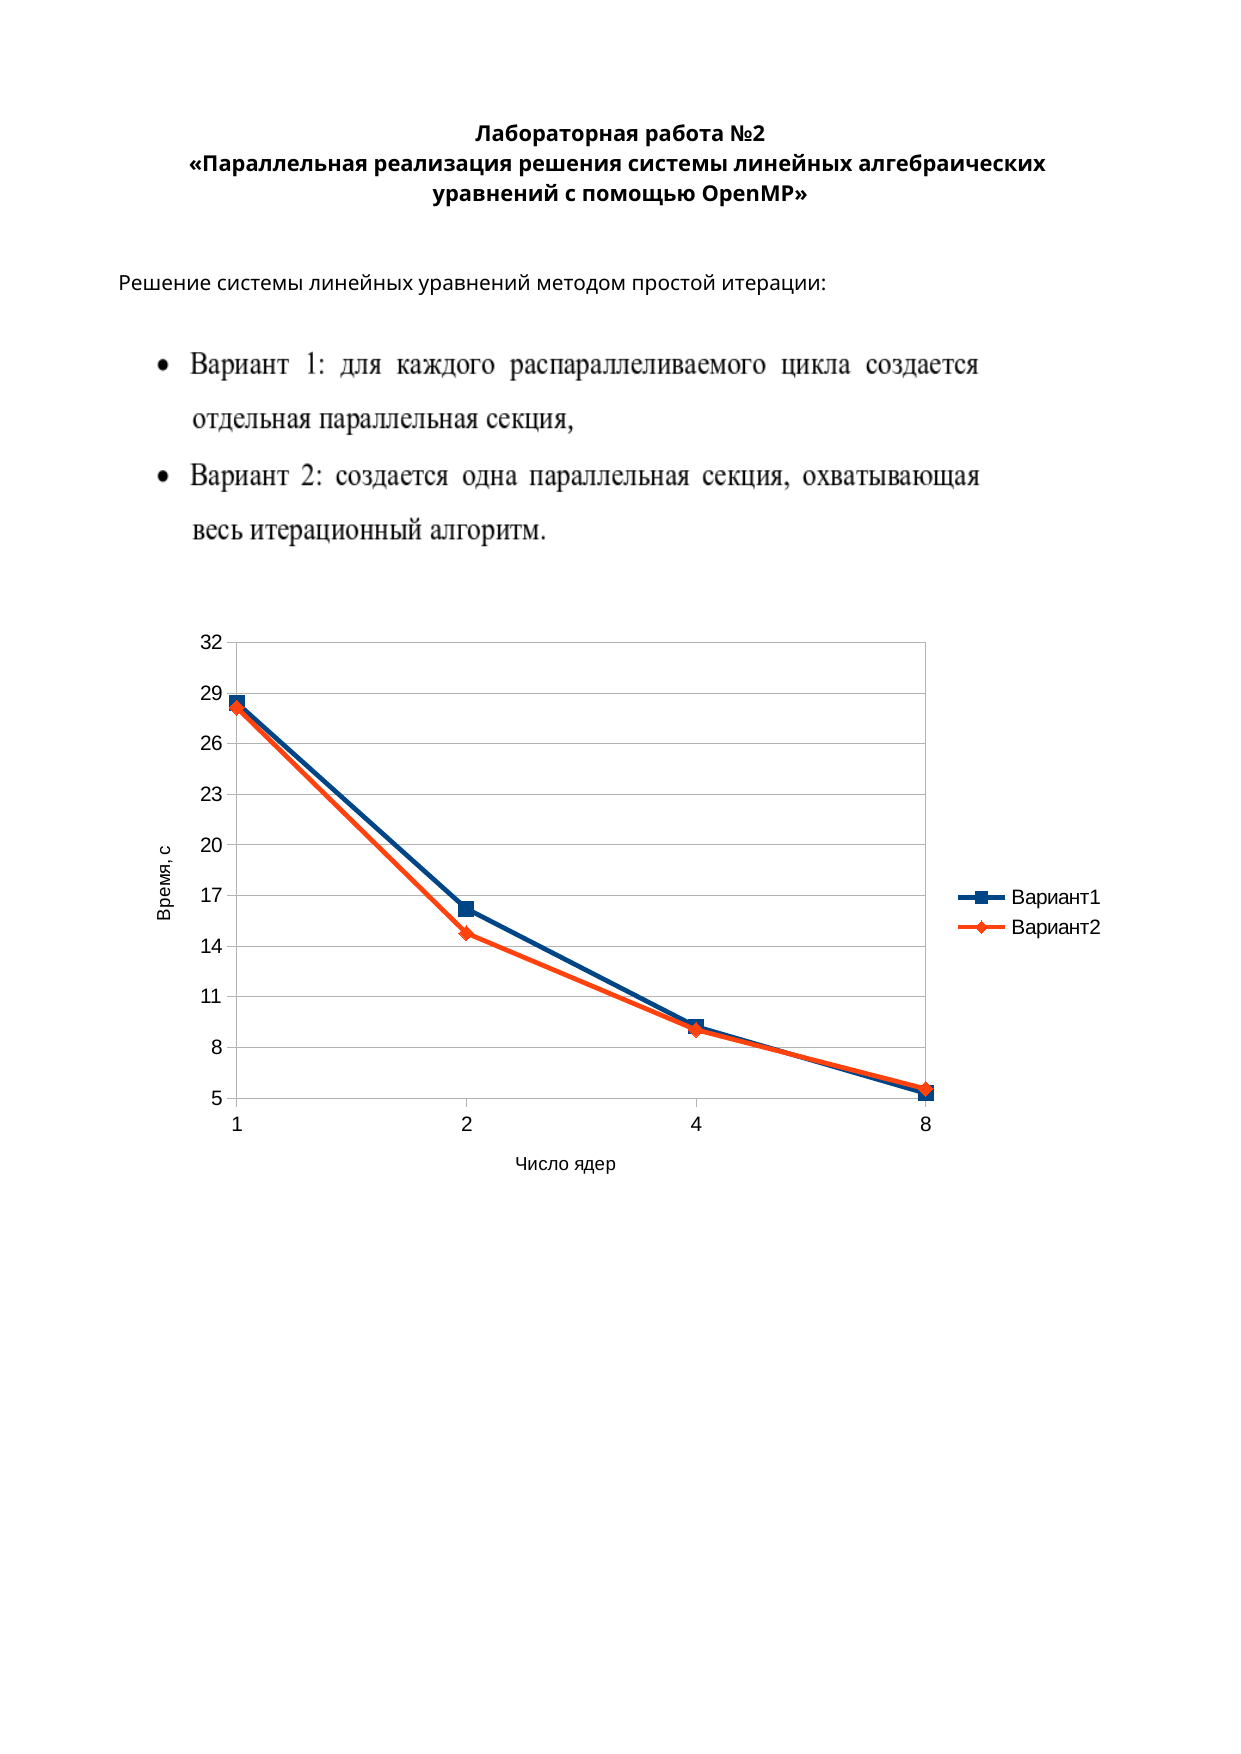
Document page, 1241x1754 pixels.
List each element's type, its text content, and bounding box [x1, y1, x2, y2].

text «Параллельная реализация решения системы линейных алгебраических [118, 148, 1122, 178]
picture [120, 327, 1016, 554]
text Лабораторная работа №2 [118, 118, 1122, 148]
text Решение системы линейных уравнений методом простой итерации: [118, 268, 1122, 297]
text уравнений с помощью OpenMP» [118, 178, 1122, 207]
